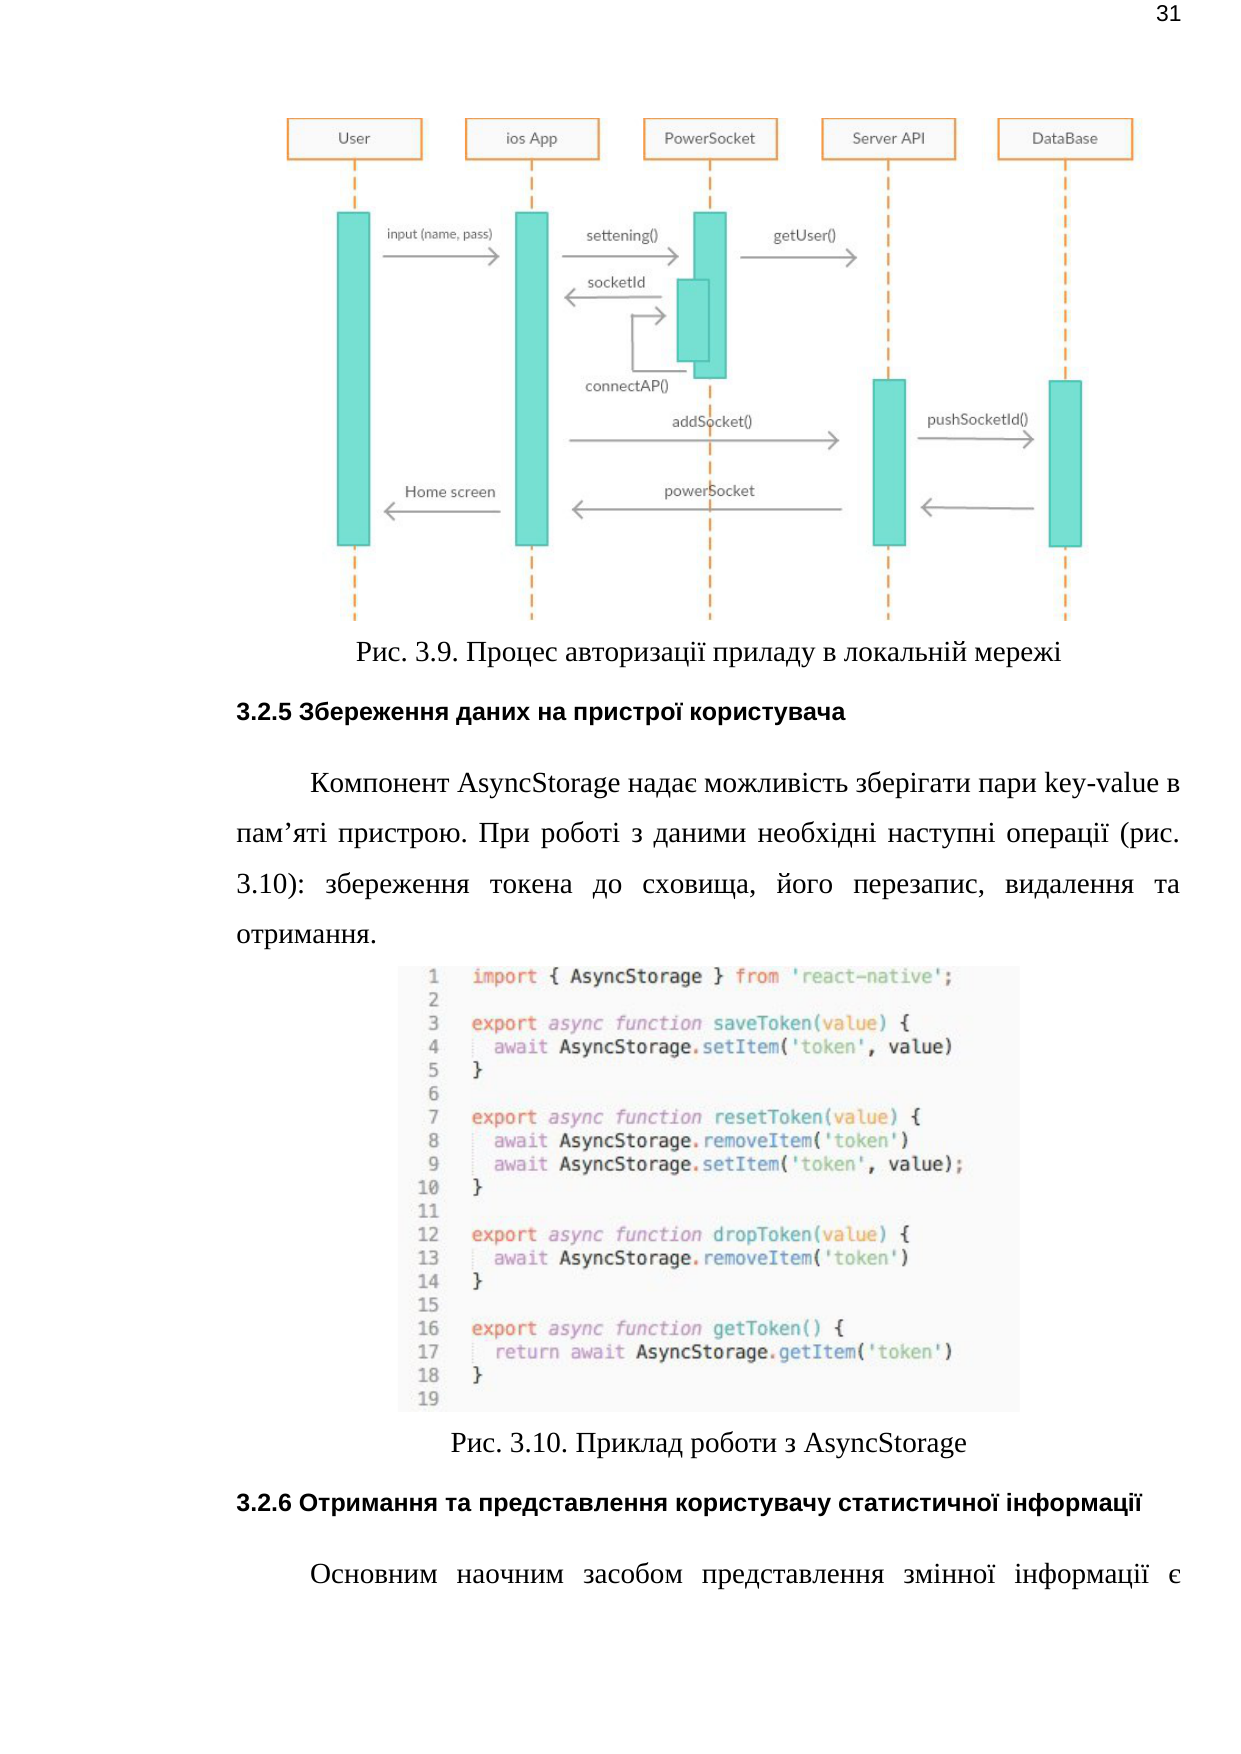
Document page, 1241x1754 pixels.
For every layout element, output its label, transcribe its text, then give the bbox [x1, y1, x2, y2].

text Рис. 3.10. Приклад роботи з AsyncStorage [236, 1425, 1181, 1458]
subtitle 3.2.6 Отримання та представлення користувачу статистичної інформації [236, 1488, 1181, 1516]
text Компонент AsyncStorage надає можливість зберігати пари key-value в пам’яті пристрою. При роботі з даними необхідні наступні операції (рис. 3.10): збереження токена до сховища, його перезапис, видалення та отримання. [236, 765, 1181, 949]
picture [397, 966, 1020, 1412]
text Основним наочним засобом представлення змінної інформації є [236, 1556, 1181, 1589]
picture [269, 118, 1149, 621]
text Рис. 3.9. Процес авторизації приладу в локальній мережі [236, 634, 1181, 668]
subtitle 3.2.5 Збереження даних на пристрої користувача [236, 697, 1181, 726]
